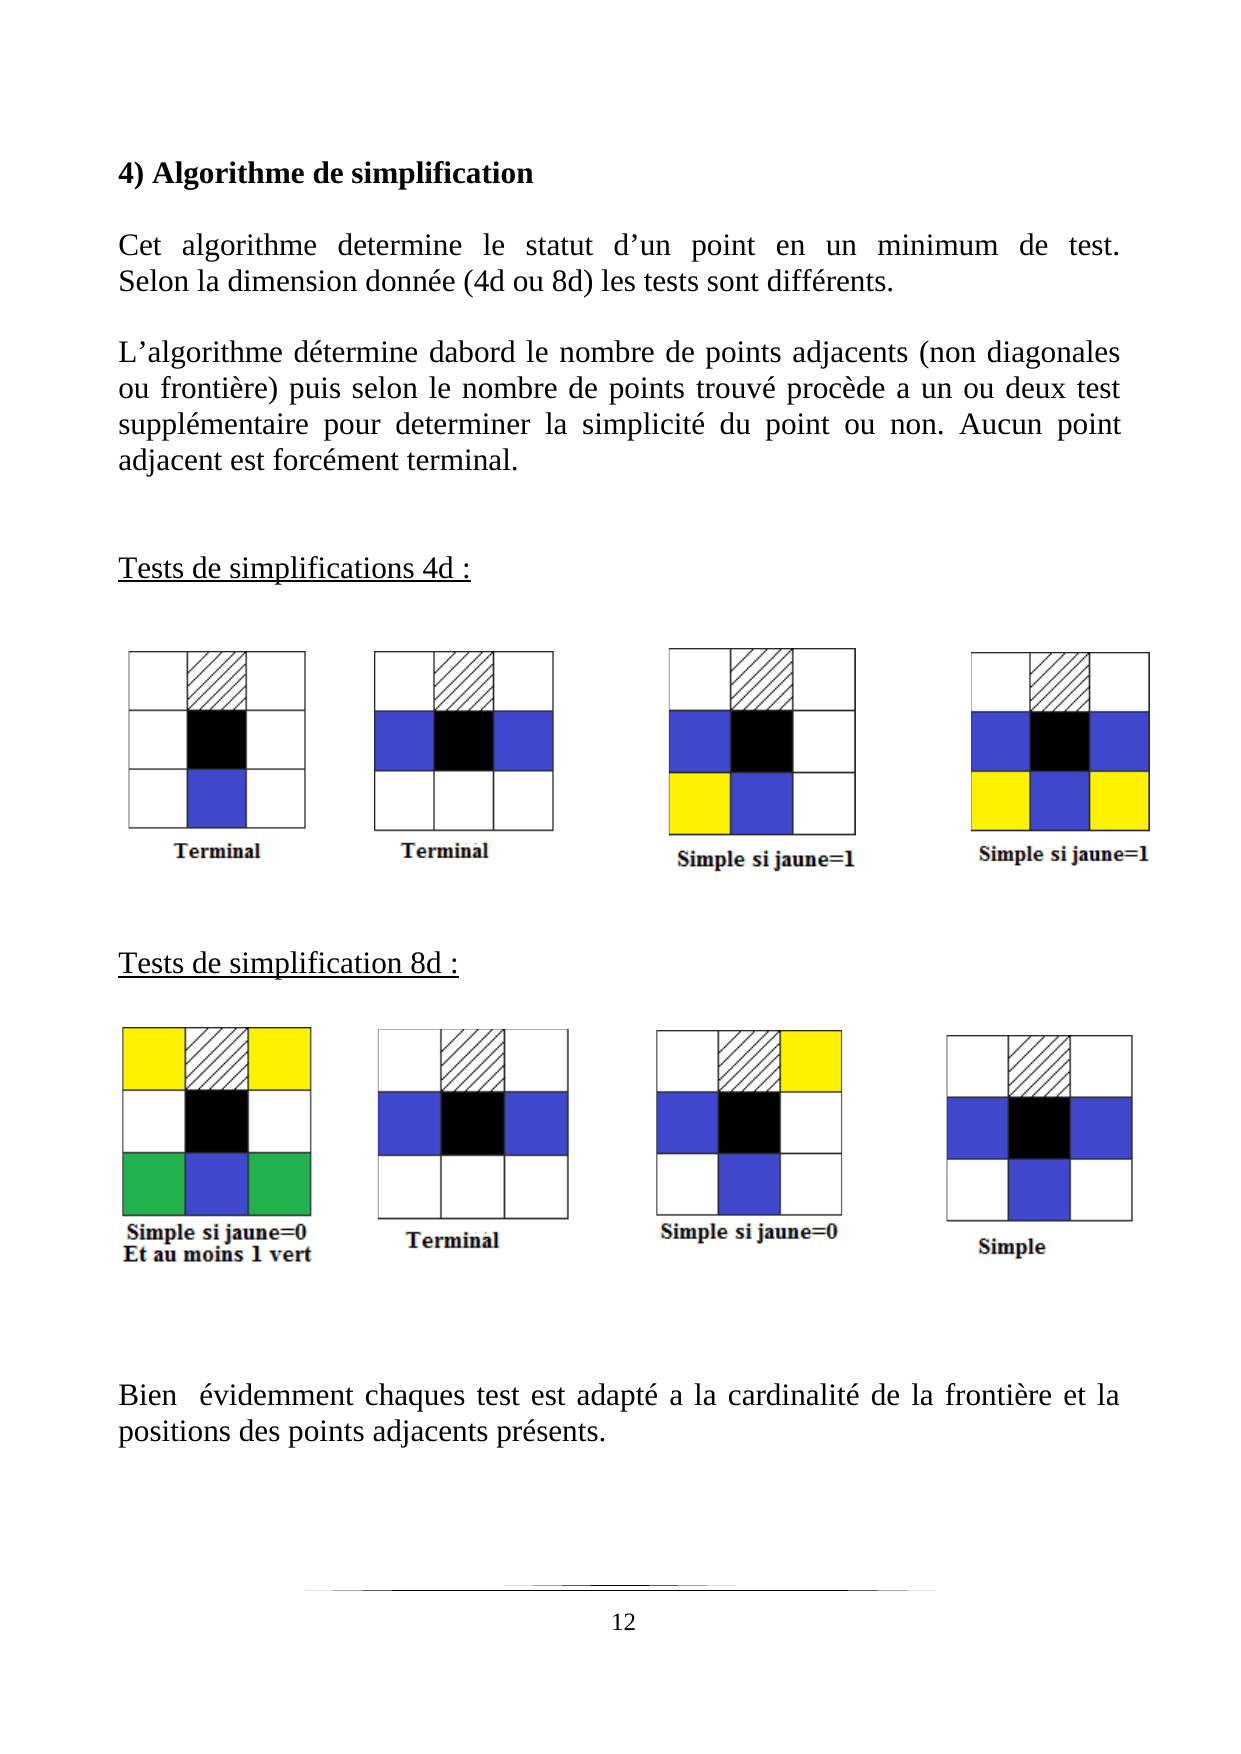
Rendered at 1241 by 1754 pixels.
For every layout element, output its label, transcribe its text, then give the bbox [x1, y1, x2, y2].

text 4) Algorithme de simplification [118, 154, 1122, 190]
picture [971, 652, 1150, 873]
picture [656, 1030, 843, 1259]
picture [122, 1027, 312, 1279]
text Cet algorithme determine le statut d’un point en un minimum de test. Selon la dimension donnée (4d ou 8d) les tests sont différents. [118, 226, 1122, 298]
text L’algorithme détermine dabord le nombre de points adjacents (non diagonales ou frontière) puis selon le nombre de points trouvé procède a un ou deux test supplémentaire pour determiner la simplicité du point ou non. Aucun point adjacent est forcément terminal. [118, 334, 1122, 477]
text Bien évidemment chaques test est adapté a la cardinalité de la frontière et la positions des points adjacents présents. [118, 1376, 1122, 1448]
picture [377, 1029, 569, 1264]
picture [128, 651, 306, 870]
picture [946, 1035, 1133, 1265]
picture [668, 648, 856, 879]
picture [374, 651, 554, 873]
text Tests de simplification 8d : [118, 945, 1122, 981]
text Tests de simplifications 4d : [118, 549, 1122, 585]
